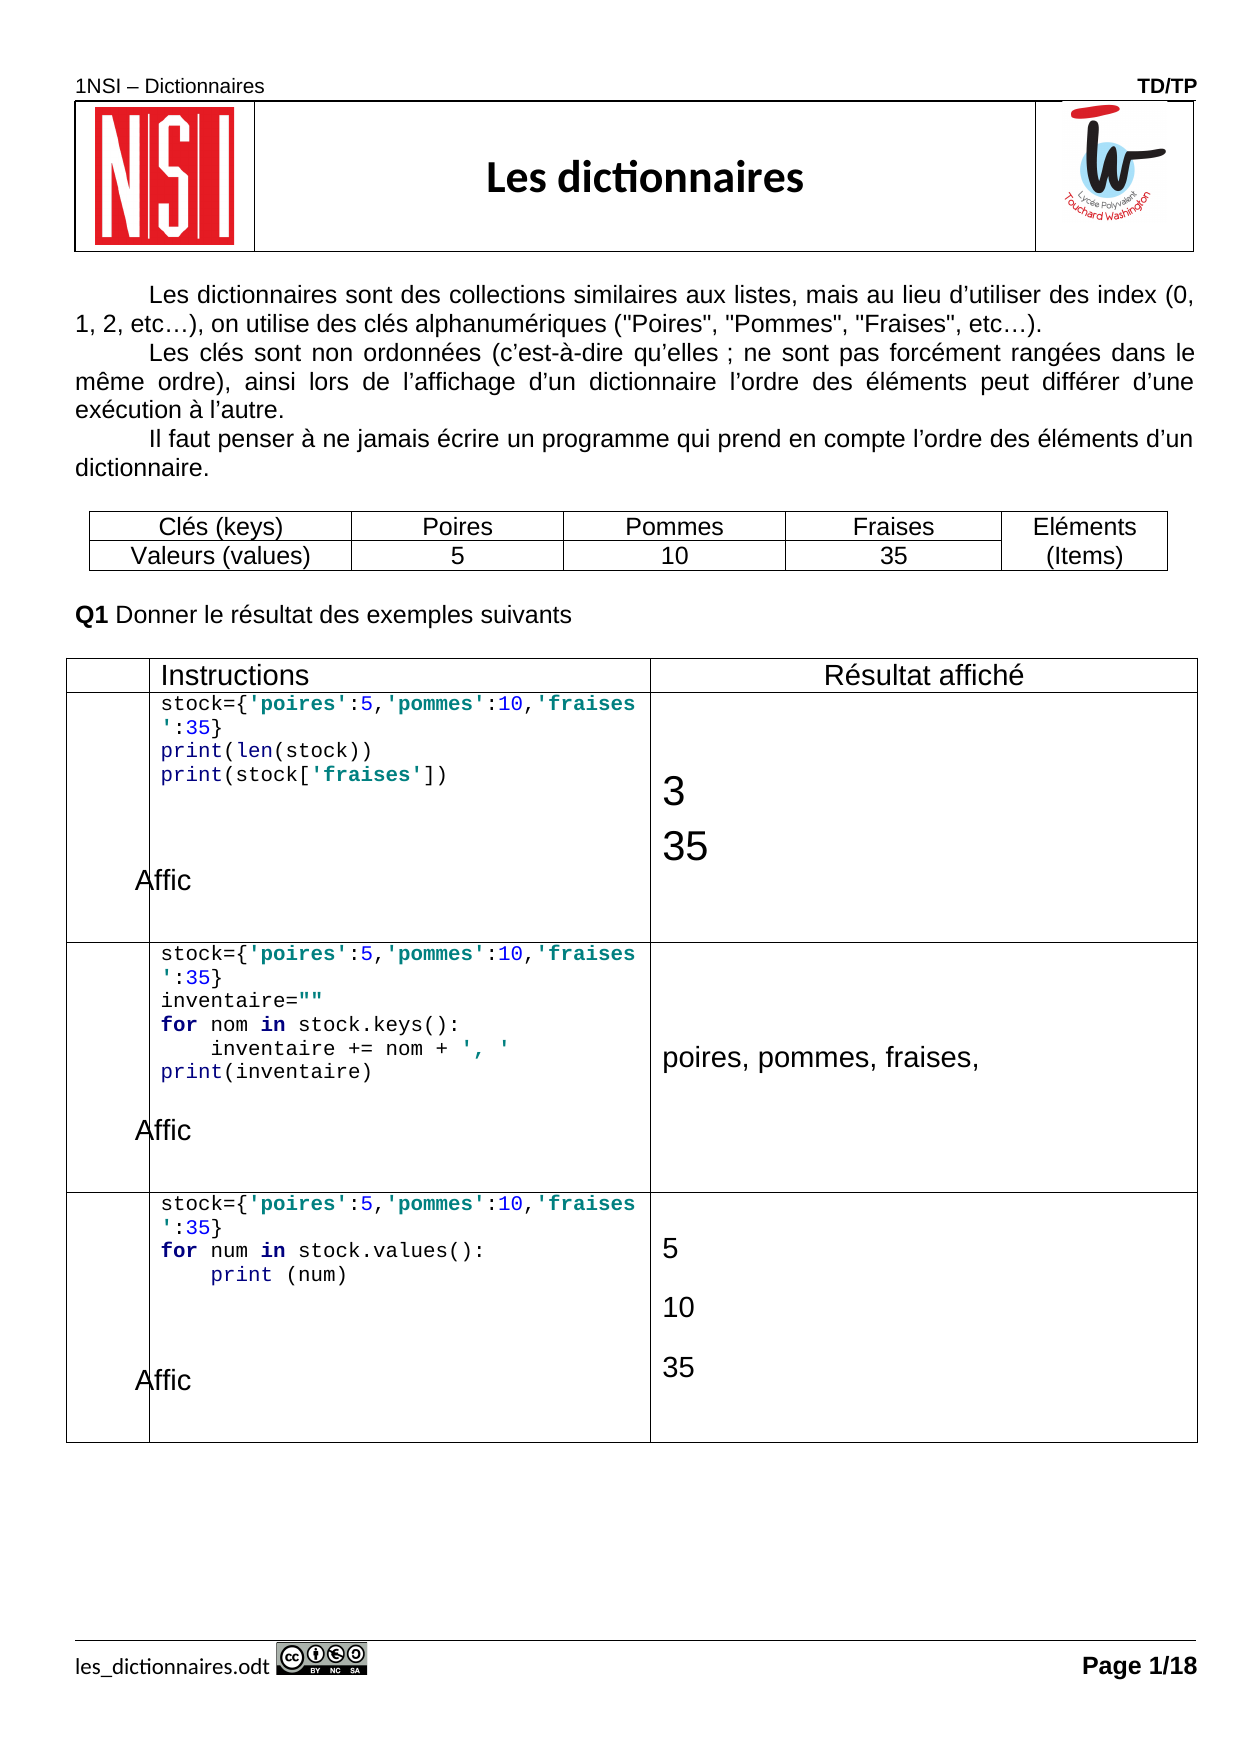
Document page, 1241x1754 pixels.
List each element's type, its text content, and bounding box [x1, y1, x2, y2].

text Il faut penser à ne jamais écrire un programme qui prend en compte l’ordre des éléments d’un dictionnaire. [75, 424, 1196, 482]
table_cell stock={'poires':5,'pommes':10,'fraises':35} for num in stock.values(): print (num) [150, 1193, 650, 1442]
text Les clés sont non ordonnées (c’est-à-dire qu’elles ; ne sont pas forcément rangées dans le même ordre), ainsi lors de l’affichage d’un dictionnaire l’ordre des éléments peut différer d’une exécution à l’autre. [75, 338, 1196, 424]
table_header Pommes [564, 512, 785, 540]
table_header Résultat affiché [651, 659, 1197, 692]
table_cell 35 [786, 541, 1001, 570]
table_header [1036, 102, 1193, 251]
table_header Instructions [150, 659, 650, 692]
table_cell Affichage clés [67, 943, 149, 1192]
table_cell 5 [352, 541, 563, 570]
table_cell poires, pommes, fraises, [651, 943, 1197, 1192]
table_header Eléments (Items) [1002, 512, 1167, 570]
table_cell 5 10 35 [651, 1193, 1197, 1442]
table_cell stock={'poires':5,'pommes':10,'fraises':35} print(len(stock)) print(stock['fraises']) [150, 693, 650, 942]
text Les dictionnaires sont des collections similaires aux listes, mais au lieu d’utiliser des index (0, 1, 2, etc…), on utilise des clés alphanumériques ("Poires", "Pommes", "Fraises", etc…). [75, 281, 1196, 338]
table_cell 3 35 [651, 693, 1197, 942]
table_header Fraises [786, 512, 1001, 540]
table_cell stock={'poires':5,'pommes':10,'fraises':35} inventaire="" for nom in stock.keys(): inventaire += nom + ', ' print(inventaire) [150, 943, 650, 1192]
table_header Les dictionnaires [255, 102, 1035, 251]
table_cell 10 [564, 541, 785, 570]
picture [276, 1642, 368, 1675]
table_header [76, 102, 254, 251]
table_header Poires [352, 512, 563, 540]
table_header [67, 659, 149, 692]
table_cell Affichage valeurs [67, 693, 149, 942]
table_cell Valeurs (values) [90, 541, 351, 570]
picture [1062, 101, 1168, 223]
table_cell Affichage valeurs [67, 1193, 149, 1442]
table_header Clés (keys) [90, 512, 351, 540]
text Q1 Donner le résultat des exemples suivants [75, 600, 1196, 629]
